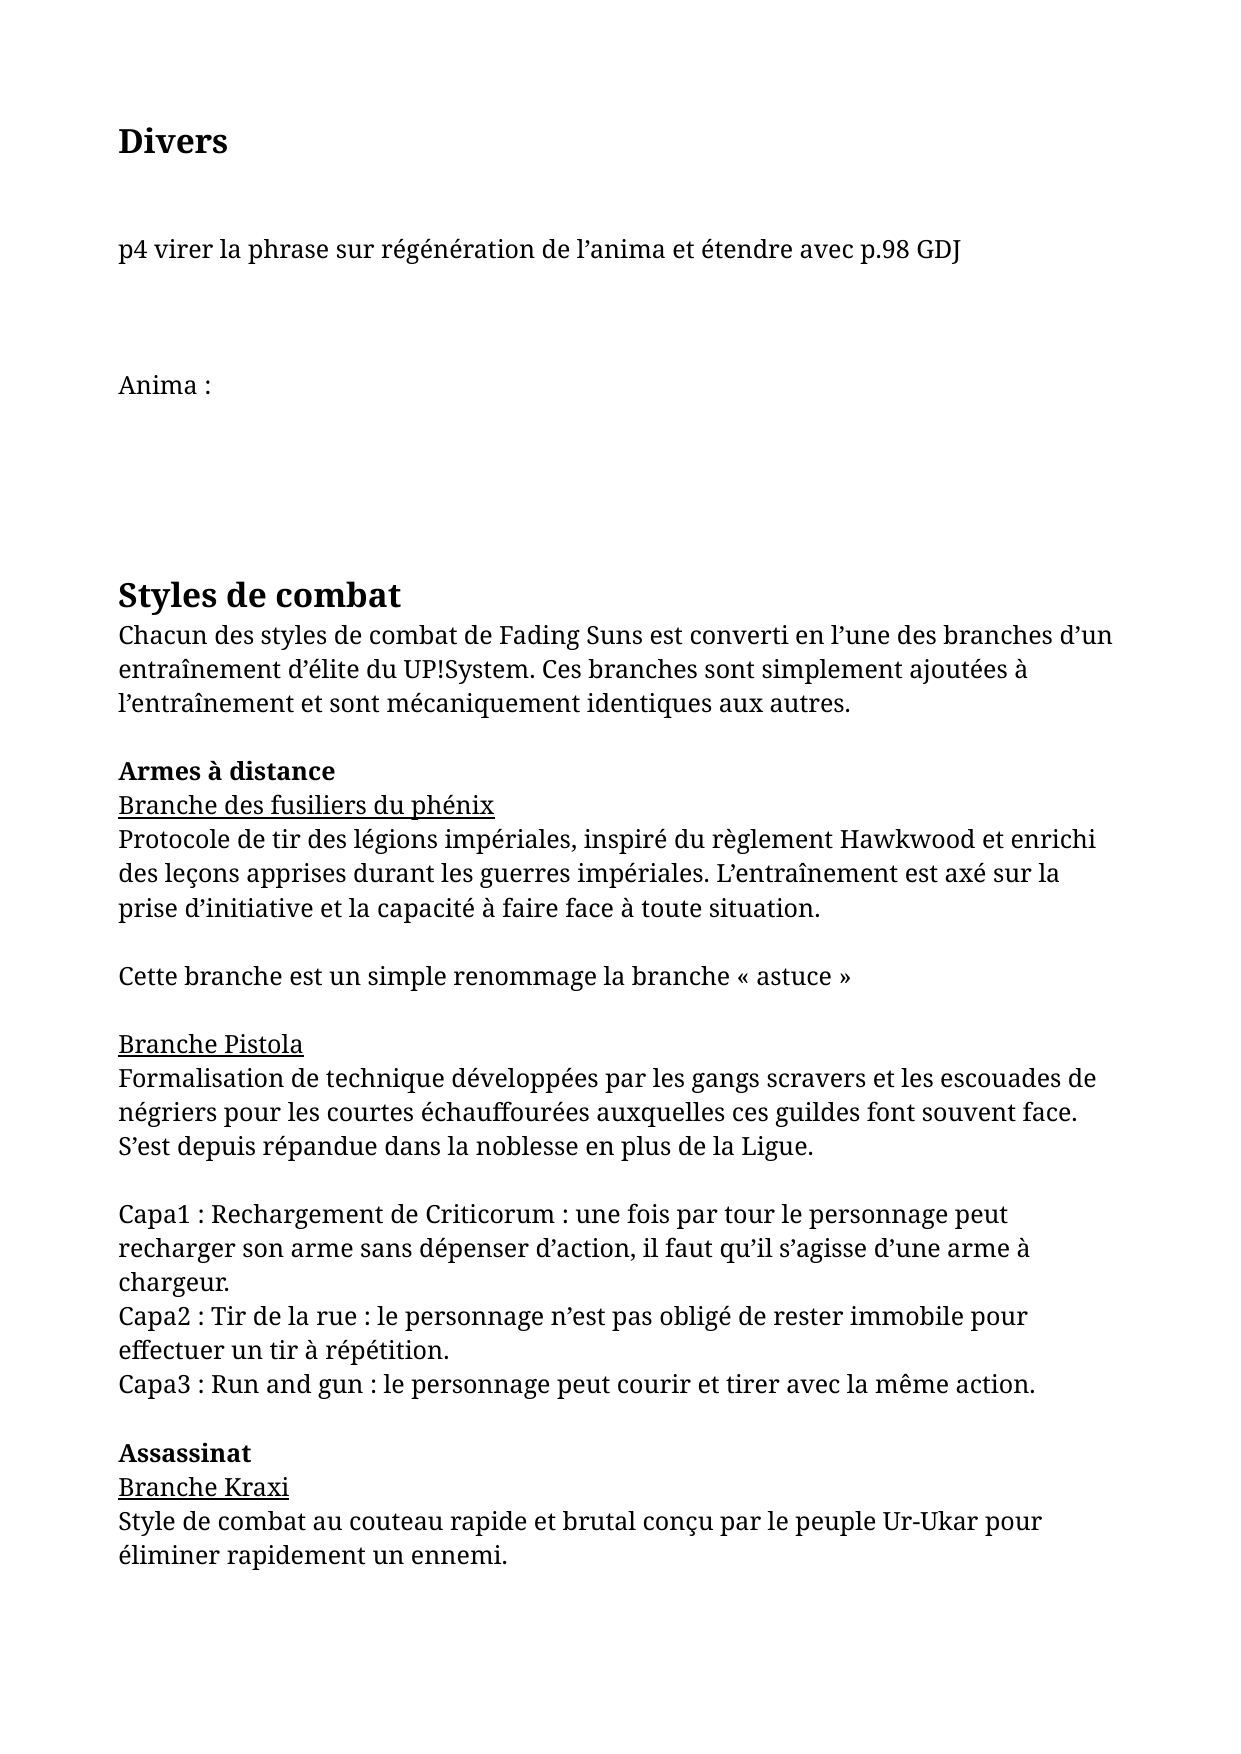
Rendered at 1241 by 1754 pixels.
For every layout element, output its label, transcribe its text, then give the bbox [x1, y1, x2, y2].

text Capa3 : Run and gun : le personnage peut courir et tirer avec la même action. [118, 1367, 1122, 1401]
text Armes à distance [118, 754, 1122, 788]
text Anima : [118, 368, 1122, 402]
text Divers [118, 118, 1122, 163]
text Chacun des styles de combat de Fading Suns est converti en l’une des branches d’un entraînement d’élite du UP!System. Ces branches sont simplement ajoutées à l’entraînement et sont mécaniquement identiques aux autres. [118, 618, 1122, 720]
text Capa2 : Tir de la rue : le personnage n’est pas obligé de rester immobile pour effectuer un tir à répétition. [118, 1299, 1122, 1367]
text Branche Pistola [118, 1026, 1122, 1061]
text Capa1 : Rechargement de Criticorum : une fois par tour le personnage peut recharger son arme sans dépenser d’action, il faut qu’il s’agisse d’une arme à chargeur. [118, 1197, 1122, 1299]
text Formalisation de technique développées par les gangs scravers et les escouades de négriers pour les courtes échauffourées auxquelles ces guildes font souvent face. S’est depuis répandue dans la noblesse en plus de la Ligue. [118, 1061, 1122, 1163]
text Cette branche est un simple renommage la branche « astuce » [118, 958, 1122, 992]
text Protocole de tir des légions impériales, inspiré du règlement Hawkwood et enrichi des leçons apprises durant les guerres impériales. L’entraînement est axé sur la prise d’initiative et la capacité à faire face à toute situation. [118, 822, 1122, 924]
text Branche Kraxi [118, 1469, 1122, 1503]
text Styles de combat [118, 572, 1122, 618]
text Branche des fusiliers du phénix [118, 788, 1122, 822]
text Style de combat au couteau rapide et brutal conçu par le peuple Ur-Ukar pour éliminer rapidement un ennemi. [118, 1503, 1122, 1571]
text Assassinat [118, 1435, 1122, 1469]
text p4 virer la phrase sur régénération de l’anima et étendre avec p.98 GDJ [118, 232, 1122, 266]
